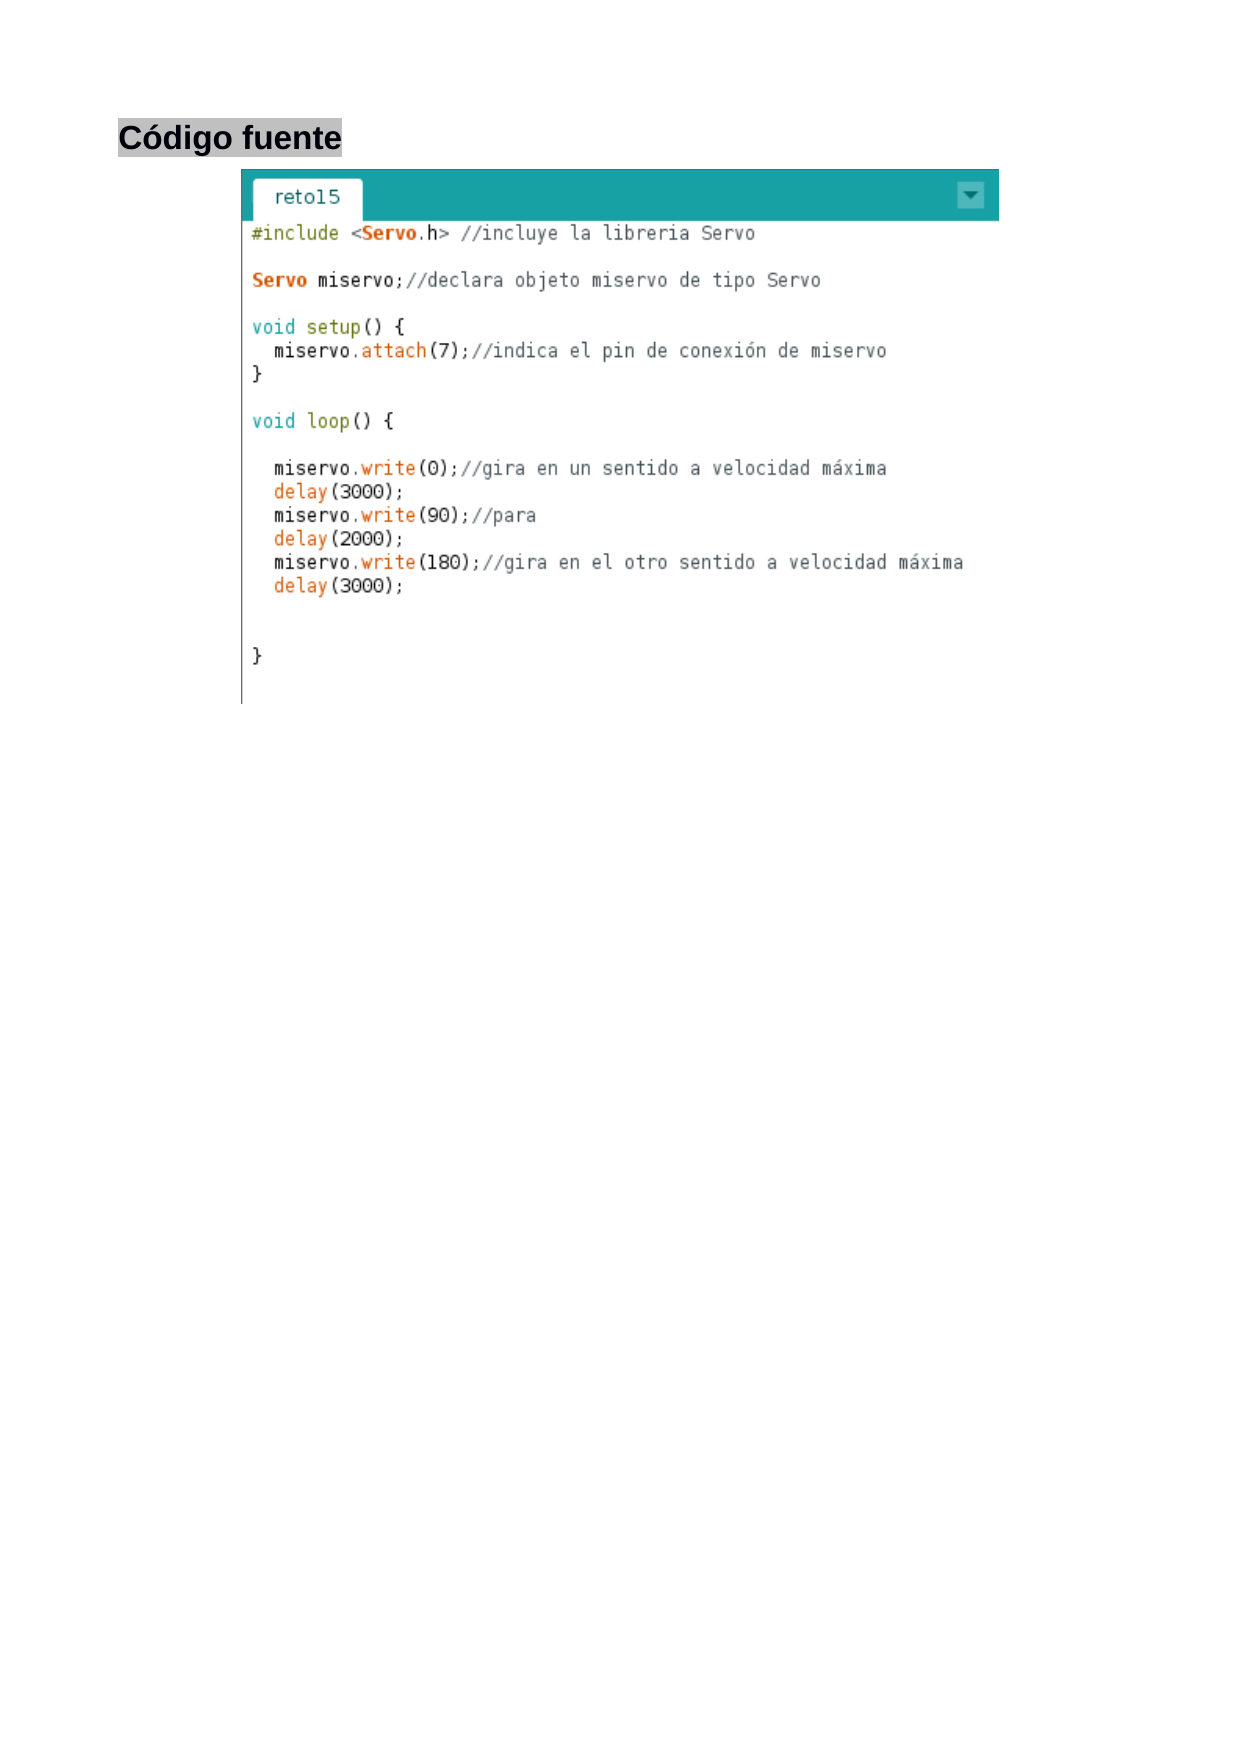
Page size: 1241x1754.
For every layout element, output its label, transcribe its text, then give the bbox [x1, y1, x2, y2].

picture [241, 169, 999, 704]
subtitle Código fuente [118, 118, 1122, 157]
